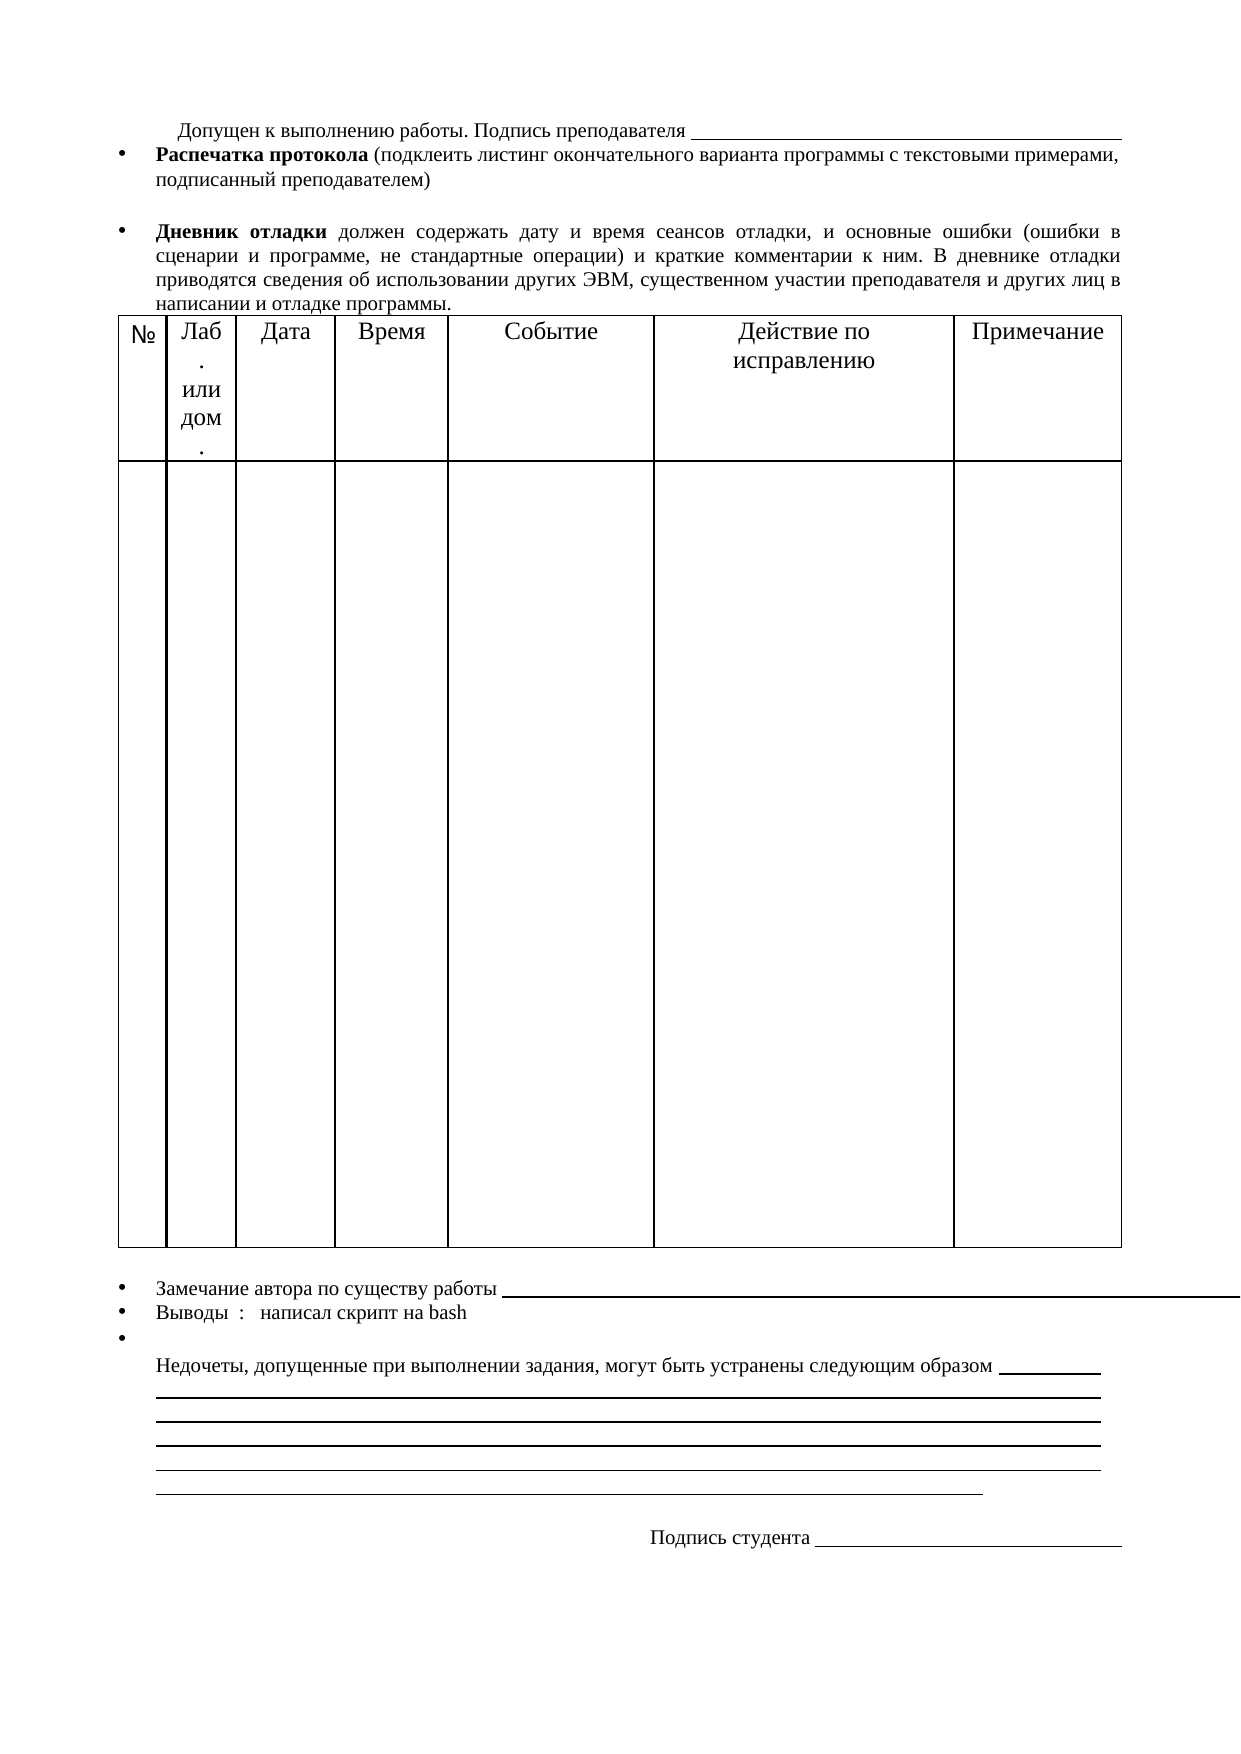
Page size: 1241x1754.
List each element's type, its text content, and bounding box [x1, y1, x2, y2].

table_header № [119, 316, 165, 460]
table_header Примечание [955, 316, 1121, 460]
list Дневник отладки должен содержать дату и время сеансов отладки, и основные ошибки (ошибки в сценарии и программе, не стандартные операции) и краткие комментарии к ним. В дневнике отладки приводятся сведения об использовании других ЭВМ, существенном участии преподавателя и других лиц в написании и отладке программы. [118, 219, 1122, 315]
table_header Лаб. или дом. [168, 316, 235, 460]
table_cell [955, 462, 1121, 1247]
list Замечание автора по существу работы [118, 1276, 1122, 1300]
list Выводы : написал скрипт на bash [118, 1300, 1122, 1324]
text Недочеты, допущенные при выполнении задания, могут быть устранены следующим образом [156, 1352, 1122, 1497]
list Распечатка протокола (подклеить листинг окончательного варианта программы с текстовыми примерами, подписанный преподавателем) [118, 142, 1122, 191]
table_cell [237, 462, 334, 1247]
table_cell [168, 462, 235, 1247]
table_cell [336, 462, 447, 1247]
table_header Дата [237, 316, 334, 460]
table_header Событие [449, 316, 653, 460]
table_cell [119, 462, 165, 1247]
table_header Действие по исправлению [655, 316, 953, 460]
text Допущен к выполнению работы. Подпись преподавателя [118, 118, 1122, 142]
text Подпись студента [156, 1525, 1122, 1549]
table_header Время [336, 316, 447, 460]
table_cell [449, 462, 653, 1247]
table_cell [655, 462, 953, 1247]
